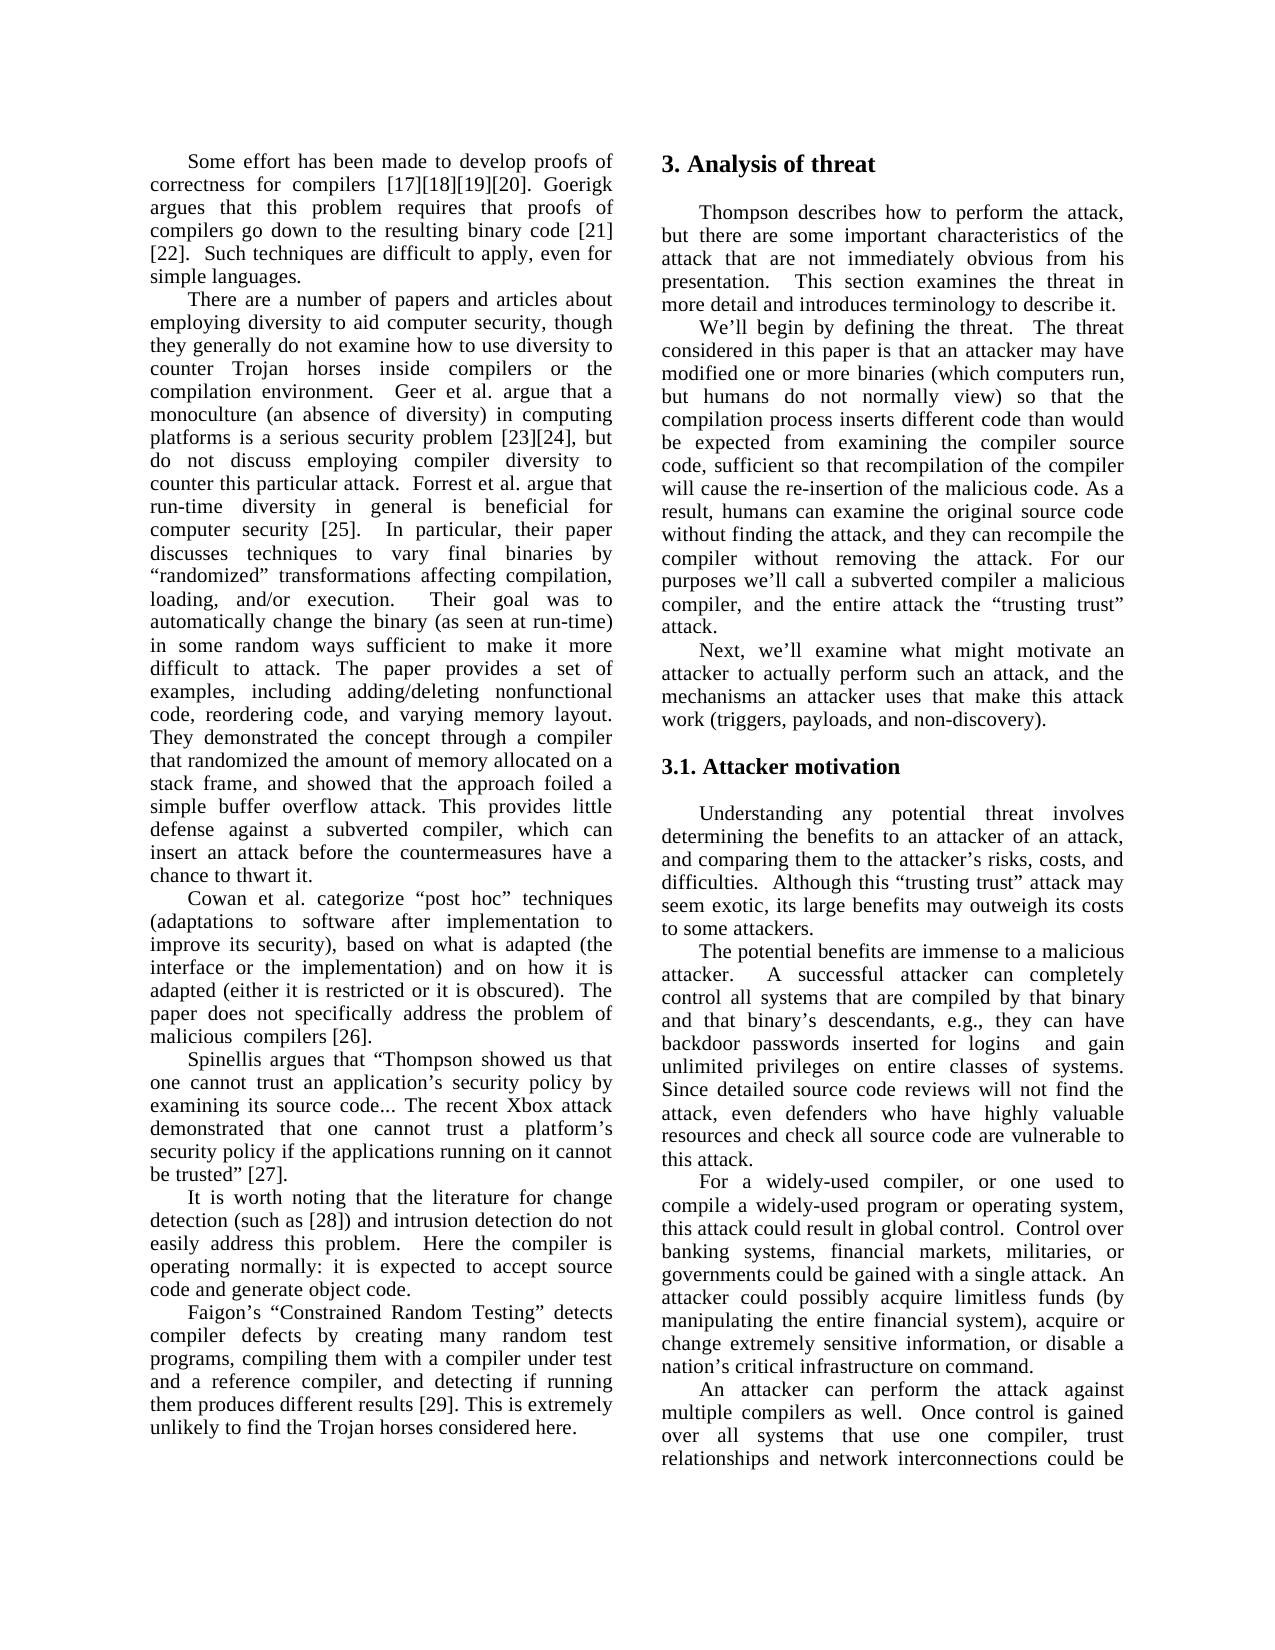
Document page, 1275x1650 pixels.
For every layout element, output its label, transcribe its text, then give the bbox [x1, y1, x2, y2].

text Spinellis argues that “Thompson showed us that one cannot trust an application’s security policy by examining its source code... The recent Xbox attack demonstrated that one cannot trust a platform’s security policy if the applications running on it cannot be trusted” [27]. [150, 1048, 613, 1186]
subtitle Attacker motivation [661, 753, 1125, 779]
text The potential benefits are immense to a malicious attacker. A successful attacker can completely control all systems that are compiled by that binary and that binary’s descendants, e.g., they can have backdoor passwords inserted for logins and gain unlimited privileges on entire classes of systems. Since detailed source code reviews will not find the attack, even defenders who have highly valuable resources and check all source code are vulnerable to this attack. [661, 940, 1125, 1170]
text Thompson describes how to perform the attack, but there are some important characteristics of the attack that are not immediately obvious from his presentation. This section examines the threat in more detail and introduces terminology to describe it. [661, 201, 1125, 316]
text Next, we’ll examine what might motivate an attacker to actually perform such an attack, and the mechanisms an attacker uses that make this attack work (triggers, payloads, and non-discovery). [661, 638, 1125, 731]
text Faigon’s “Constrained Random Testing” detects compiler defects by creating many random test programs, compiling them with a compiler under test and a reference compiler, and detecting if running them produces different results [29]. This is extremely unlikely to find the Trojan horses considered here. [150, 1301, 613, 1439]
text It is worth noting that the literature for change detection (such as [28]) and intrusion detection do not easily address this problem. Here the compiler is operating normally: it is expected to accept source code and generate object code. [150, 1186, 613, 1301]
subtitle Analysis of threat [661, 150, 1125, 178]
text Understanding any potential threat involves determining the benefits to an attacker of an attack, and comparing them to the attacker’s risks, costs, and difficulties. Although this “trusting trust” attack may seem exotic, its large benefits may outweigh its costs to some attackers. [661, 802, 1125, 940]
text Cowan et al. categorize “post hoc” techniques (adaptations to software after implementation to improve its security), based on what is adapted (the interface or the implementation) and on how it is adapted (either it is restricted or it is obscured). The paper does not specifically address the problem of malicious compilers [26]. [150, 887, 613, 1048]
text There are a number of papers and articles about employing diversity to aid computer security, though they generally do not examine how to use diversity to counter Trojan horses inside compilers or the compilation environment. Geer et al. argue that a monoculture (an absence of diversity) in computing platforms is a serious security problem [23][24], but do not discuss employing compiler diversity to counter this particular attack. Forrest et al. argue that run-time diversity in general is beneficial for computer security [25]. In particular, their paper discusses techniques to vary final binaries by “randomized” transformations affecting compilation, loading, and/or execution. Their goal was to automatically change the binary (as seen at run-time) in some random ways sufficient to make it more difficult to attack. The paper provides a set of examples, including adding/deleting nonfunctional code, reordering code, and varying memory layout. They demonstrated the concept through a compiler that randomized the amount of memory allocated on a stack frame, and showed that the approach foiled a simple buffer overflow attack. This provides little defense against a subverted compiler, which can insert an attack before the countermeasures have a chance to thwart it. [150, 288, 613, 887]
text We’ll begin by defining the threat. The threat considered in this paper is that an attacker may have modified one or more binaries (which computers run, but humans do not normally view) so that the compilation process inserts different code than would be expected from examining the compiler source code, sufficient so that recompilation of the compiler will cause the re-insertion of the malicious code. As a result, humans can examine the original source code without finding the attack, and they can recompile the compiler without removing the attack. For our purposes we’ll call a subverted compiler a malicious compiler, and the entire attack the “trusting trust” attack. [661, 316, 1125, 638]
text For a widely-used compiler, or one used to compile a widely-used program or operating system, this attack could result in global control. Control over banking systems, financial markets, militaries, or governments could be gained with a single attack. An attacker could possibly acquire limitless funds (by manipulating the entire financial system), acquire or change extremely sensitive information, or disable a nation’s critical infrastructure on command. [661, 1170, 1125, 1378]
text An attacker can perform the attack against multiple compilers as well. Once control is gained over all systems that use one compiler, trust relationships and network interconnections could be [661, 1378, 1125, 1470]
text Some effort has been made to develop proofs of correctness for compilers [17][18][19][20]. Goerigk argues that this problem requires that proofs of compilers go down to the resulting binary code [21][22]. Such techniques are difficult to apply, even for simple languages. [150, 150, 613, 288]
